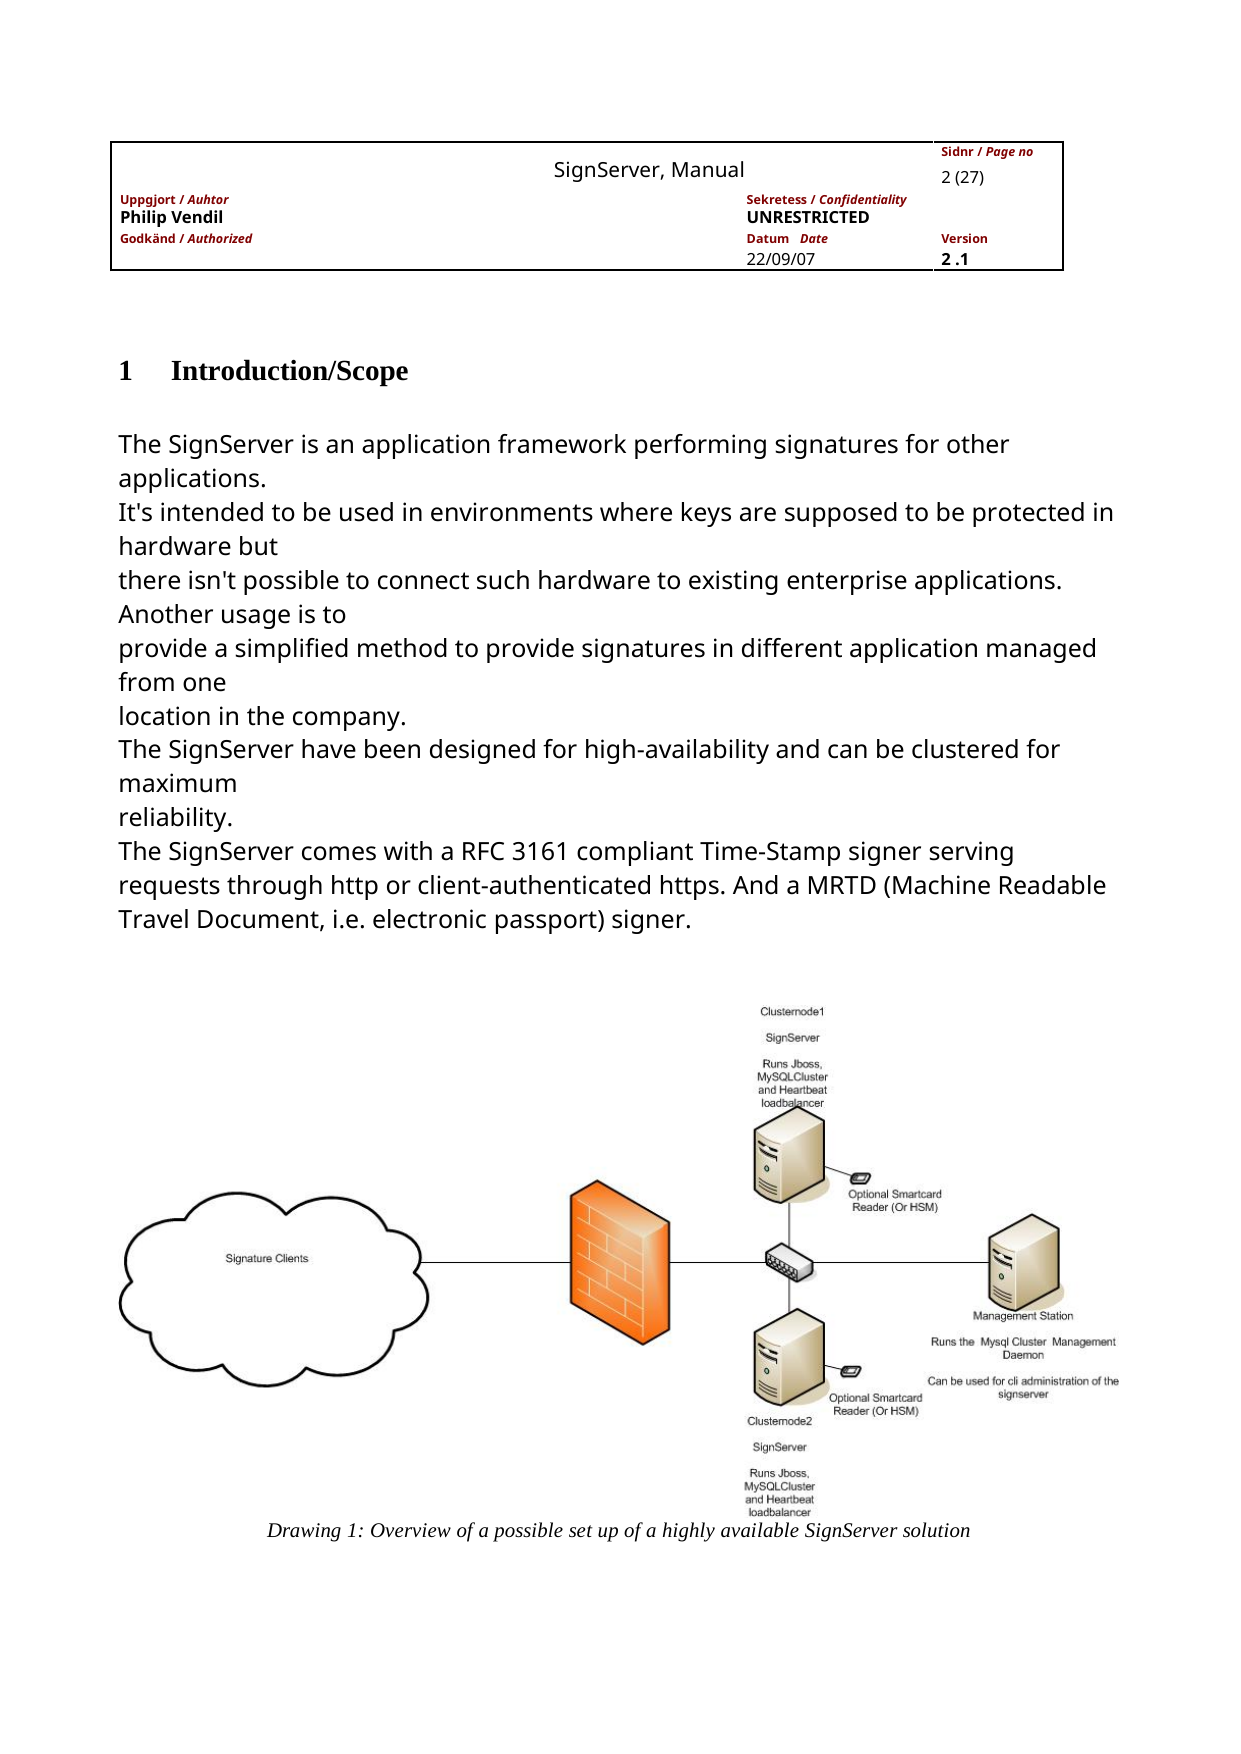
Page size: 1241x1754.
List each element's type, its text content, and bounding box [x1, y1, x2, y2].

picture [118, 1005, 1122, 1519]
text location in the company. [118, 698, 1122, 732]
text there isn't possible to connect such hardware to existing enterprise applications. Another usage is to [118, 563, 1122, 631]
text provide a simplified method to provide signatures in different application managed from one [118, 631, 1122, 698]
text The SignServer comes with a RFC 3161 compliant Time-Stamp signer serving requests through http or client-authenticated https. And a MRTD (Machine Readable Travel Document, i.e. electronic passport) signer. [118, 834, 1122, 936]
text The SignServer is an application framework performing signatures for other applications. [118, 427, 1122, 495]
text It's intended to be used in environments where keys are supposed to be protected in hardware but [118, 495, 1122, 563]
subtitle Introduction/Scope [118, 354, 1122, 386]
text reliability. [118, 800, 1122, 834]
text The SignServer have been designed for high-availability and can be clustered for maximum [118, 732, 1122, 800]
text Drawing 1: Overview of a possible set up of a highly available SignServer solution [118, 1519, 1122, 1541]
